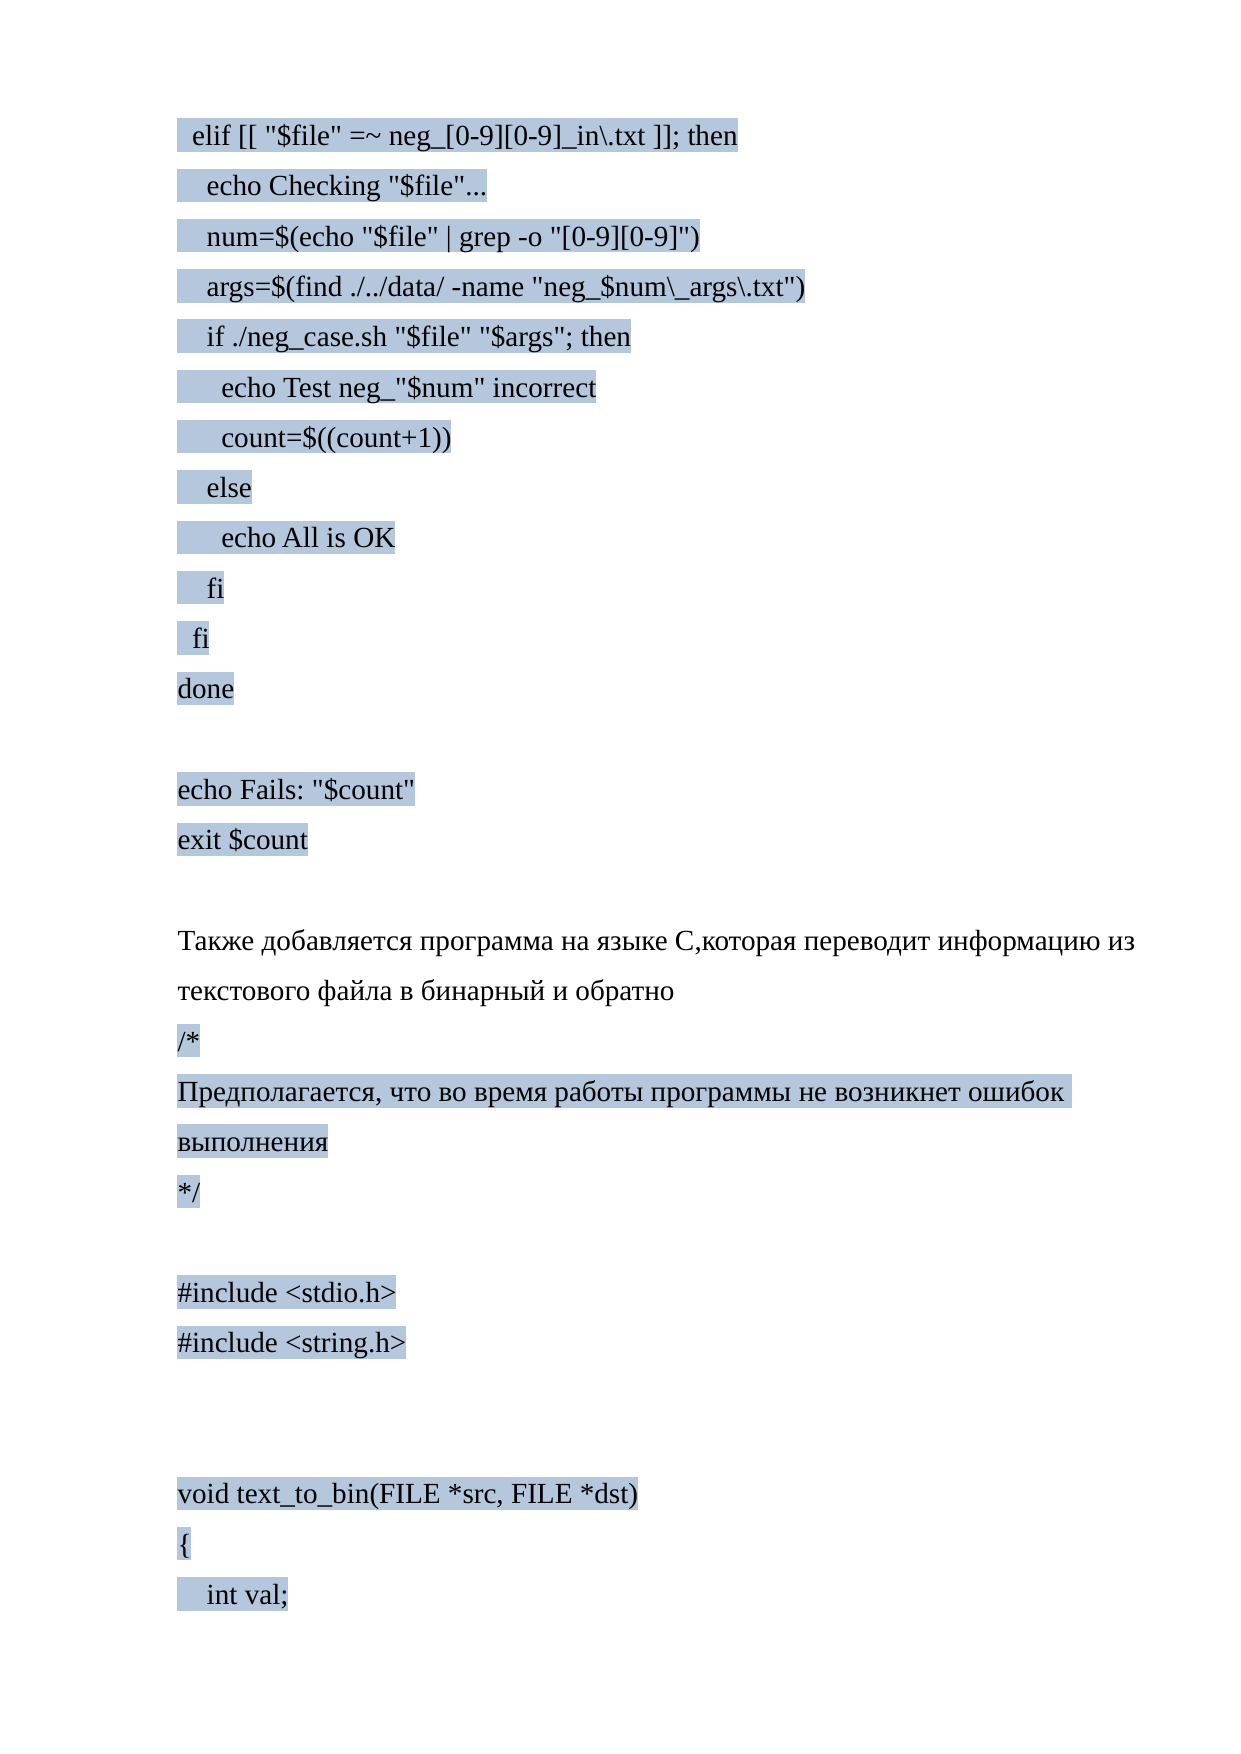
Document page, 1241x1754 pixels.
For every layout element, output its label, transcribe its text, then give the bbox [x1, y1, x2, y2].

text echo All is OK [177, 521, 1181, 554]
text #include <string.h> [177, 1326, 1181, 1359]
text #include <stdio.h> [177, 1275, 1181, 1309]
text Предполагается, что во время работы программы не возникнет ошибок выполнения [177, 1074, 1181, 1158]
text { [177, 1527, 1181, 1560]
text fi [177, 621, 1181, 655]
text num=$(echo "$file" | grep -o "[0-9][0-9]") [177, 219, 1181, 252]
text else [177, 470, 1181, 504]
text */ [177, 1175, 1181, 1208]
text int val; [177, 1577, 1181, 1611]
text echo Test neg_"$num" incorrect [177, 370, 1181, 403]
text if ./neg_case.sh "$file" "$args"; then [177, 319, 1181, 353]
text echo Fails: "$count" [177, 772, 1181, 806]
text done [177, 672, 1181, 705]
text args=$(find ./../data/ -name "neg_$num\_args\.txt") [177, 269, 1181, 303]
text /* [177, 1024, 1181, 1057]
text exit $count [177, 822, 1181, 856]
text count=$((count+1)) [177, 420, 1181, 453]
text fi [177, 571, 1181, 604]
text Также добавляется программа на языке C,которая переводит информацию из текстового файла в бинарный и обратно [177, 923, 1181, 1007]
text void text_to_bin(FILE *src, FILE *dst) [177, 1477, 1181, 1510]
text echo Checking "$file"... [177, 168, 1181, 202]
text elif [[ "$file" =~ neg_[0-9][0-9]_in\.txt ]]; then [177, 118, 1181, 152]
